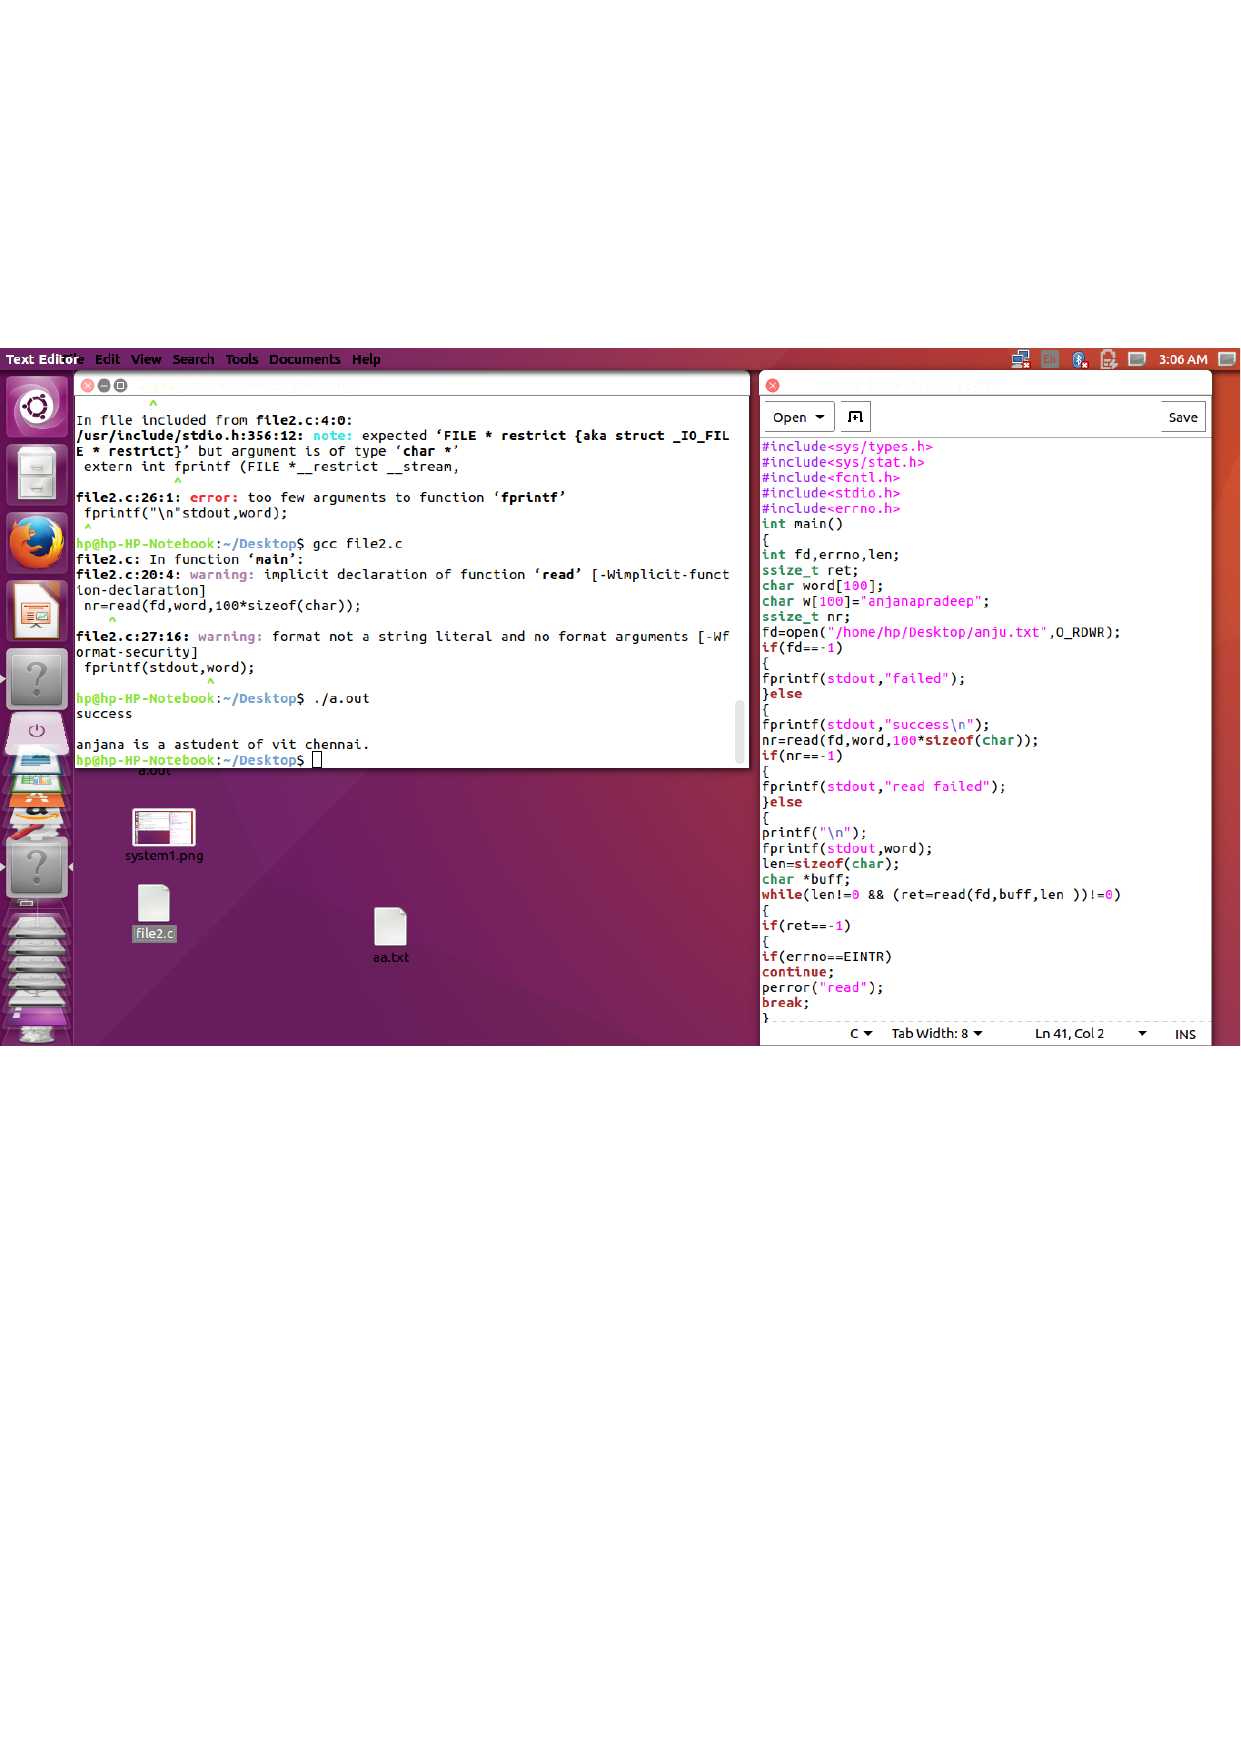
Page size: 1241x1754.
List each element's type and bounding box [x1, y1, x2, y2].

picture [0, 348, 1241, 1046]
